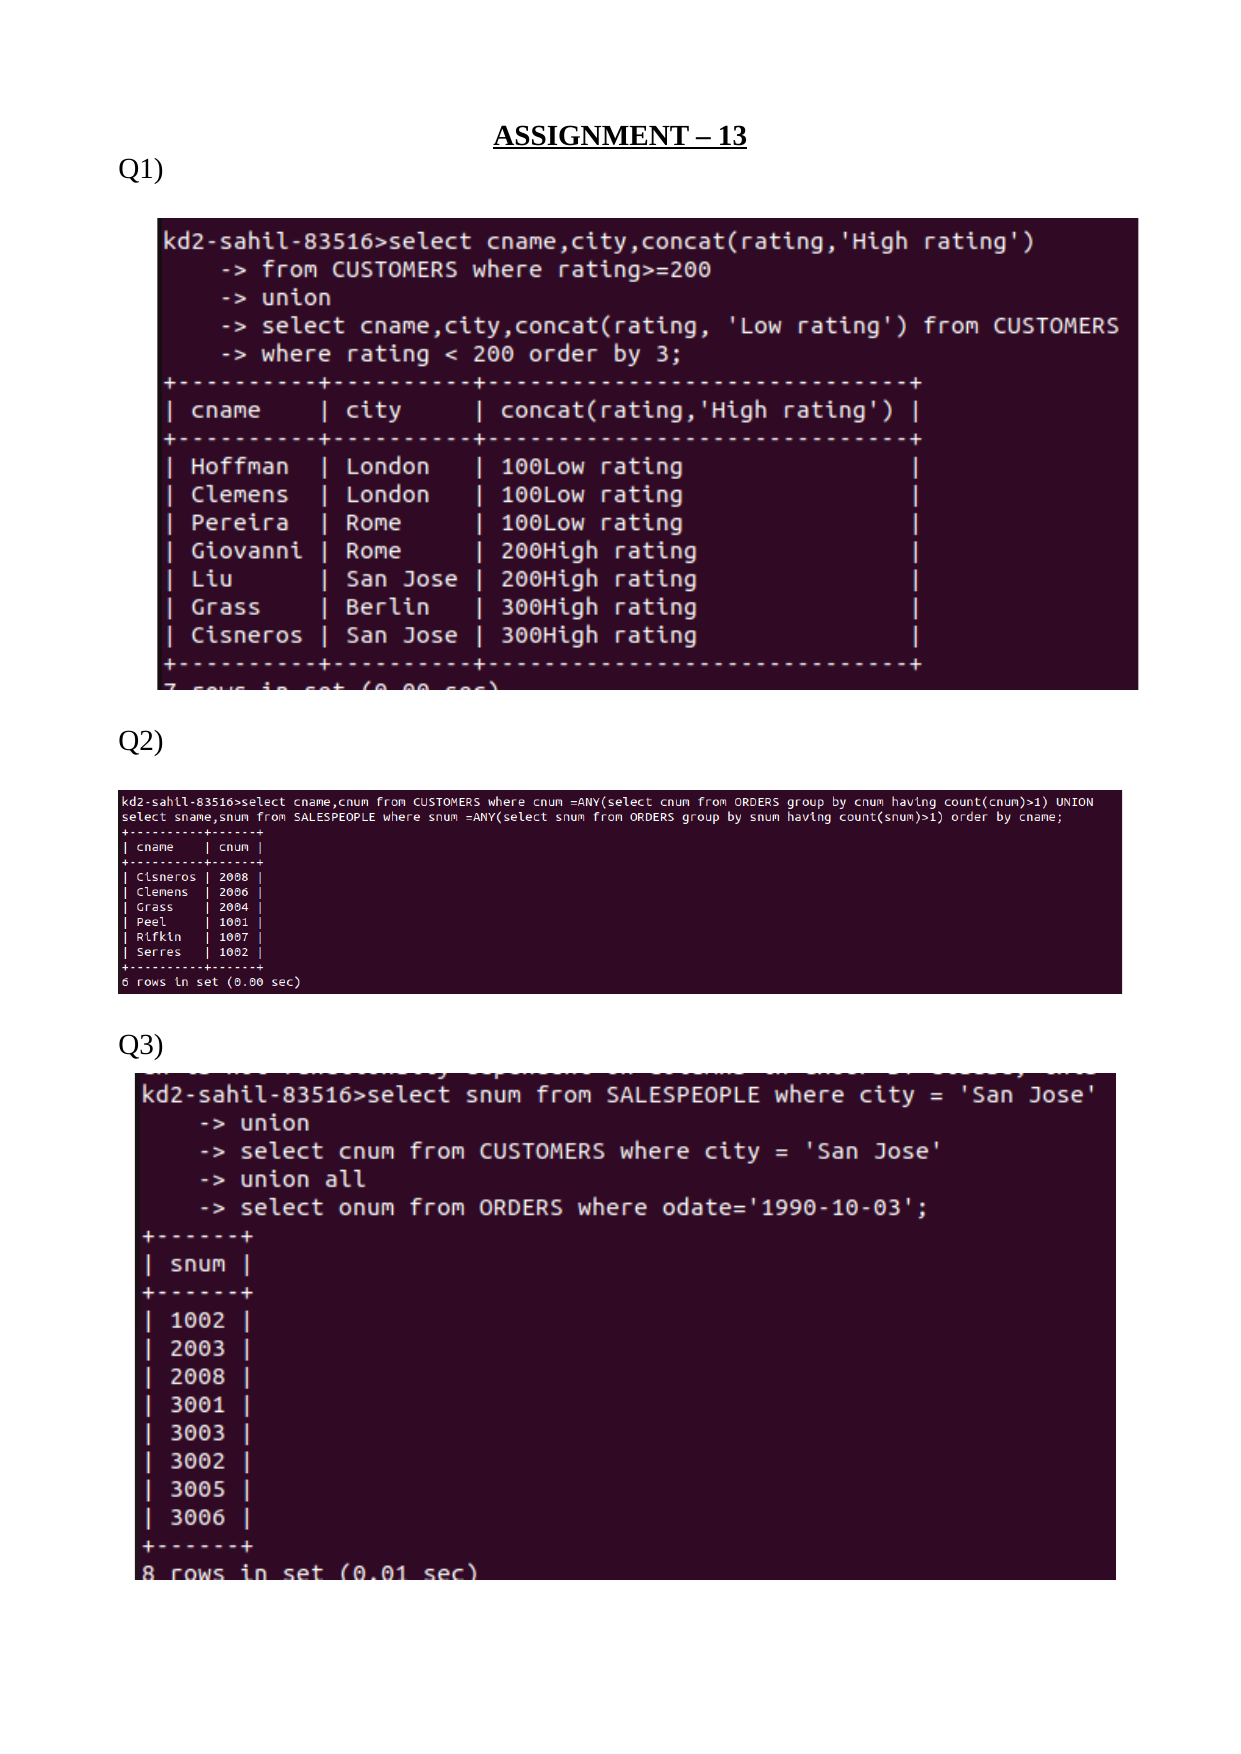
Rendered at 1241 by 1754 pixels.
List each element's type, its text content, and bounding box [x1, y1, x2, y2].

picture [157, 218, 1139, 690]
picture [118, 790, 1123, 994]
text ASSIGNMENT – 13 [118, 118, 1122, 152]
text Q2) [118, 723, 1122, 757]
picture [134, 1073, 1116, 1580]
text Q1) [118, 152, 1122, 185]
text Q3) [118, 1027, 1122, 1061]
